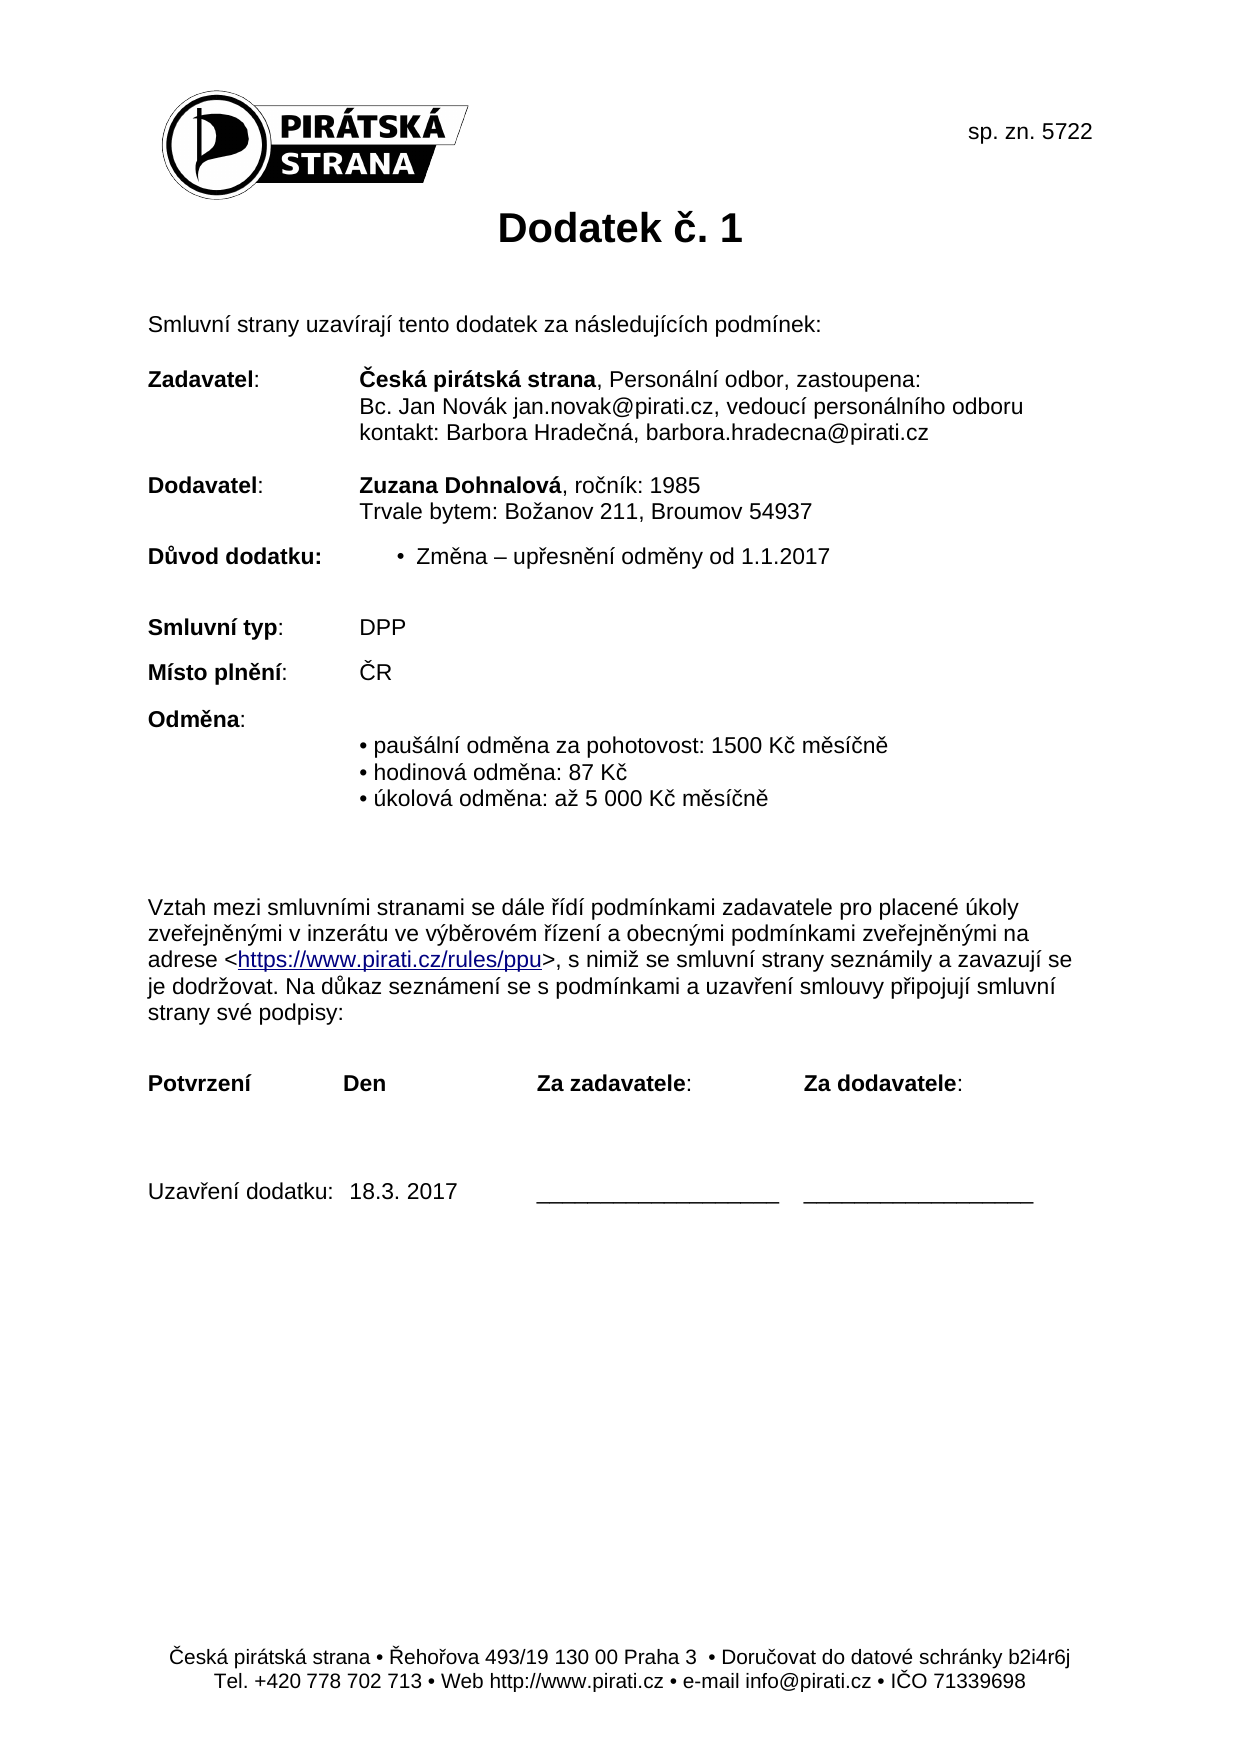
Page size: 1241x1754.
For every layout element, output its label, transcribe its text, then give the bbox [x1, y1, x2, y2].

table_cell [148, 838, 359, 864]
table_header Za zadavatele: [537, 1055, 804, 1163]
table_cell • paušální odměna za pohotovost: 1500 Kč měsíčně • hodinová odměna: 87 Kč • úkolová odměna: až 5 000 Kč měsíčně [359, 706, 1093, 838]
table_cell Místo plnění: [148, 659, 359, 706]
table_header Potvrzení [148, 1055, 343, 1163]
table_header Česká pirátská strana, Personální odbor, zastoupena: Bc. Jan Novák jan.novak@pirati.cz, vedoucí personálního odboru kontakt: Barbora Hradečná, barbora.hradecna@pirati.cz [359, 366, 1093, 472]
table_header Den [343, 1055, 537, 1163]
table_header Zadavatel: [148, 366, 359, 472]
table_cell __________________ [804, 1164, 1093, 1226]
table_cell Odměna: [148, 706, 359, 838]
table_cell Zuzana Dohnalová, ročník: 1985 Trvale bytem: Božanov 211, Broumov 54937 [359, 472, 1093, 543]
table_cell [359, 838, 1093, 864]
table_cell DPP [359, 614, 1093, 659]
picture [147, 75, 483, 214]
table_header Za dodavatele: [804, 1055, 1093, 1163]
table_cell Uzavření dodatku: [148, 1164, 343, 1226]
text sp. zn. 5722 [483, 118, 1093, 144]
text Vztah mezi smluvními stranami se dále řídí podmínkami zadavatele pro placené úkoly zveřejněnými v inzerátu ve výběrovém řízení a obecnými podmínkami zveřejněnými na adrese <https://www.pirati.cz/rules/ppu>, s nimiž se smluvní strany seznámily a zavazují se je dodržovat. Na důkaz seznámení se s podmínkami a uzavření smlouvy připojují smluvní strany své podpisy: [148, 894, 1093, 1025]
subtitle Dodatek č. 1 [148, 203, 1093, 251]
table_cell Důvod dodatku: [148, 543, 359, 614]
table_cell ___________________ [537, 1164, 804, 1226]
text Smluvní strany uzavírají tento dodatek za následujících podmínek: [148, 311, 1093, 337]
table_cell ČR [359, 659, 1093, 706]
table_cell Smluvní typ: [148, 614, 359, 659]
table_cell Dodavatel: [148, 472, 359, 543]
table_cell Změna – upřesnění odměny od 1.1.2017 [359, 543, 1093, 614]
table_cell 18.3. 2017 [343, 1164, 537, 1226]
